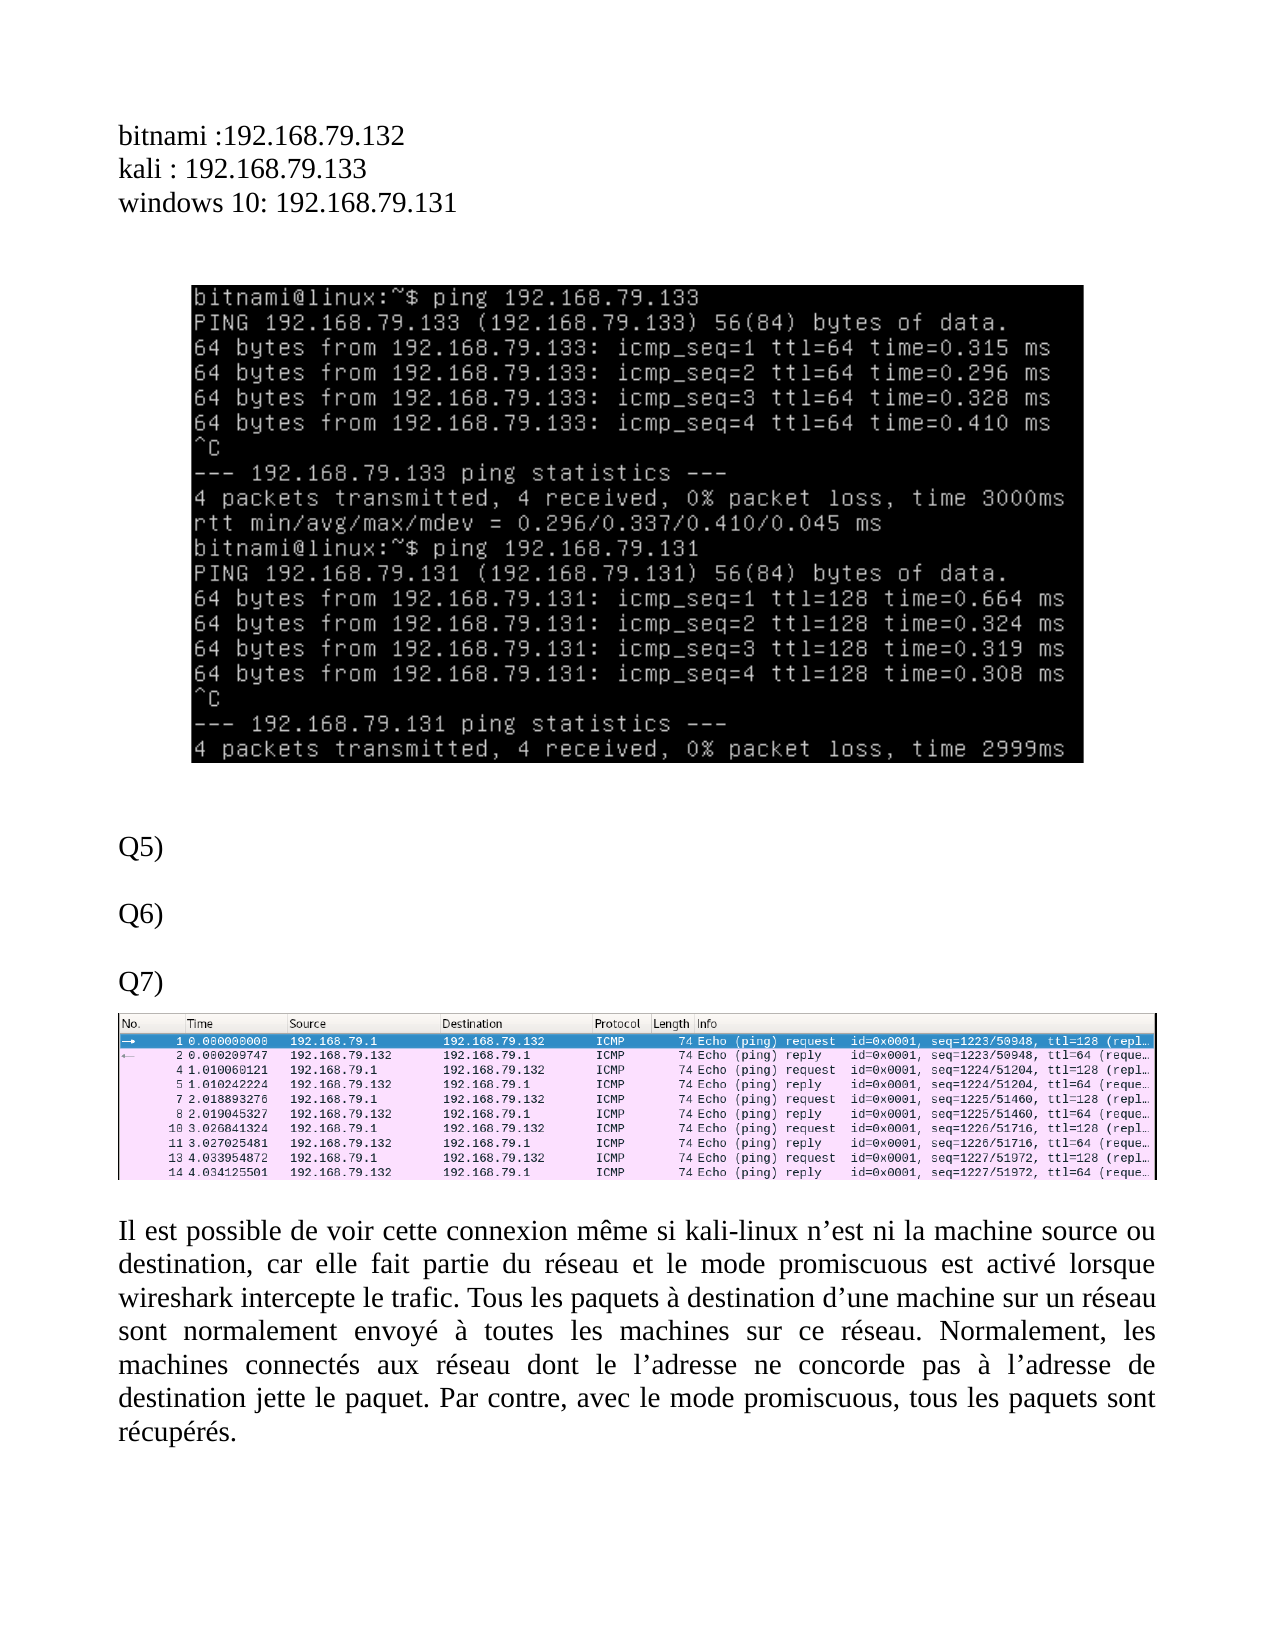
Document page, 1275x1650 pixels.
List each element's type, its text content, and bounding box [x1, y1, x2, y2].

picture [118, 1013, 1157, 1180]
text Q5) [118, 829, 1157, 863]
text Il est possible de voir cette connexion même si kali-linux n’est ni la machine source ou destination, car elle fait partie du réseau et le mode promiscuous est activé lorsque wireshark intercepte le trafic. Tous les paquets à destination d’une machine sur un réseau sont normalement envoyé à toutes les machines sur ce réseau. Normalement, les machines connectés aux réseau dont le l’adresse ne concorde pas à l’adresse de destination jette le paquet. Par contre, avec le mode promiscuous, tous les paquets sont récupérés. [118, 1213, 1157, 1448]
text Q6) [118, 897, 1157, 930]
text kali : 192.168.79.133 [118, 152, 1157, 185]
picture [191, 285, 1084, 763]
text Q7) [118, 964, 1157, 997]
text bitnami :192.168.79.132 [118, 118, 1157, 152]
text windows 10: 192.168.79.131 [118, 185, 1157, 219]
